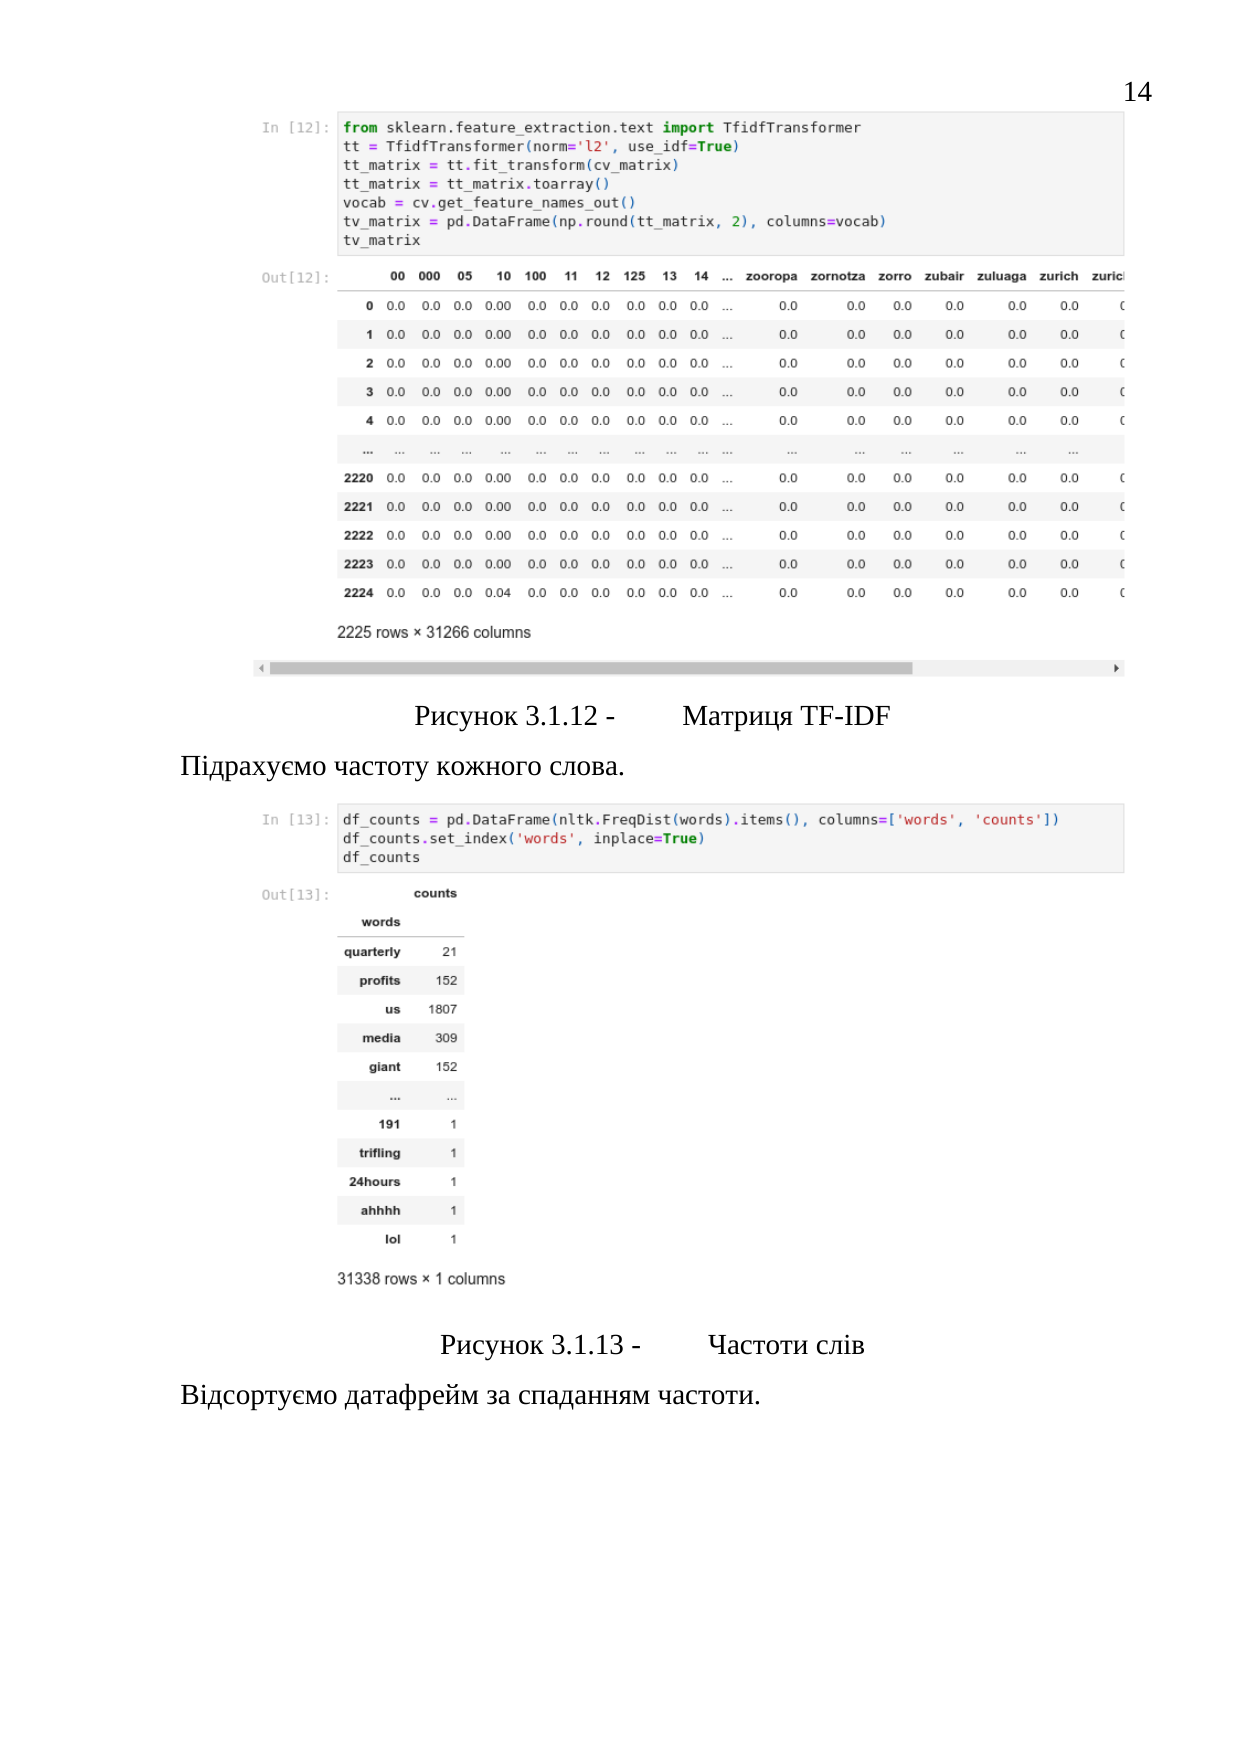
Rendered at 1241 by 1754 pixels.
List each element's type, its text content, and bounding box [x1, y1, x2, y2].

picture [248, 798, 1130, 1311]
text Підрахуємо частоту кожного слова. [106, 748, 1198, 781]
picture [248, 106, 1130, 681]
subtitle Частоти слів [106, 1327, 1198, 1361]
subtitle Матриця TF-IDF [106, 698, 1198, 731]
text Відсортуємо датафрейм за спаданням частоти. [106, 1377, 1198, 1411]
